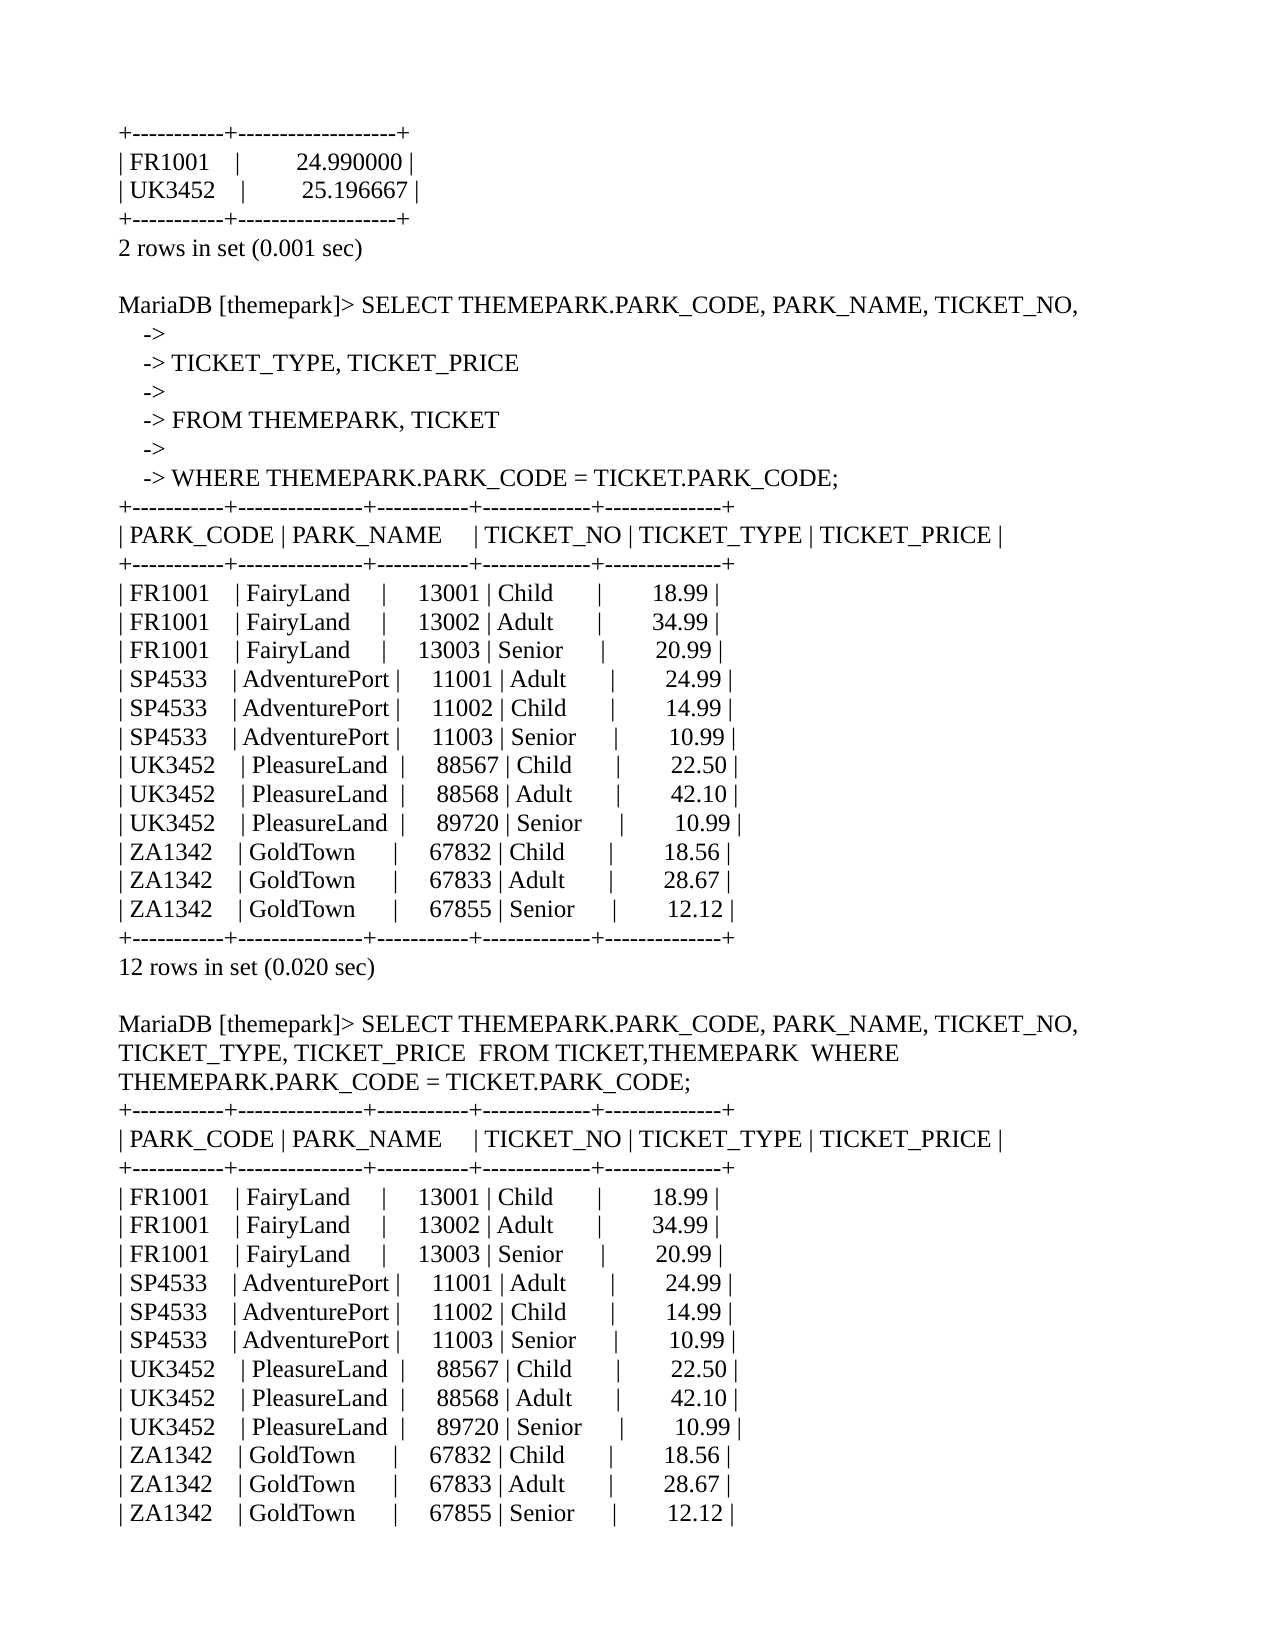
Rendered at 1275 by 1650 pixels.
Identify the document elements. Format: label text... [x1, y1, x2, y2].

text | UK3452 | 25.196667 | [118, 176, 1157, 204]
text | ZA1342 | GoldTown | 67832 | Child | 18.56 | [118, 1441, 1157, 1469]
text MariaDB [themepark]> SELECT THEMEPARK.PARK_CODE, PARK_NAME, TICKET_NO, TICKET_TYPE, TICKET_PRICE FROM TICKET,THEMEPARK WHERE THEMEPARK.PARK_CODE = TICKET.PARK_CODE; [118, 1009, 1157, 1096]
text +-----------+---------------+-----------+-------------+--------------+ [118, 549, 1157, 578]
text | ZA1342 | GoldTown | 67855 | Senior | 12.12 | [118, 1498, 1157, 1527]
text | SP4533 | AdventurePort | 11003 | Senior | 10.99 | [118, 1326, 1157, 1354]
text +-----------+-------------------+ [118, 204, 1157, 233]
text 12 rows in set (0.020 sec) [118, 952, 1157, 981]
text | FR1001 | FairyLand | 13002 | Adult | 34.99 | [118, 1211, 1157, 1239]
text +-----------+---------------+-----------+-------------+--------------+ [118, 923, 1157, 952]
text | UK3452 | PleasureLand | 88568 | Adult | 42.10 | [118, 1383, 1157, 1412]
text | UK3452 | PleasureLand | 88568 | Adult | 42.10 | [118, 779, 1157, 808]
text | UK3452 | PleasureLand | 89720 | Senior | 10.99 | [118, 1412, 1157, 1441]
text | SP4533 | AdventurePort | 11002 | Child | 14.99 | [118, 1297, 1157, 1326]
text | SP4533 | AdventurePort | 11003 | Senior | 10.99 | [118, 722, 1157, 751]
text +-----------+---------------+-----------+-------------+--------------+ [118, 1153, 1157, 1182]
text +-----------+-------------------+ [118, 118, 1157, 147]
text | UK3452 | PleasureLand | 88567 | Child | 22.50 | [118, 1354, 1157, 1383]
text | ZA1342 | GoldTown | 67833 | Adult | 28.67 | [118, 1469, 1157, 1498]
text | ZA1342 | GoldTown | 67833 | Adult | 28.67 | [118, 866, 1157, 894]
text | ZA1342 | GoldTown | 67832 | Child | 18.56 | [118, 837, 1157, 866]
text | FR1001 | FairyLand | 13001 | Child | 18.99 | [118, 578, 1157, 607]
text | UK3452 | PleasureLand | 89720 | Senior | 10.99 | [118, 808, 1157, 837]
text | SP4533 | AdventurePort | 11001 | Adult | 24.99 | [118, 1268, 1157, 1297]
text | SP4533 | AdventurePort | 11001 | Adult | 24.99 | [118, 664, 1157, 693]
text -> [118, 434, 1157, 463]
text | FR1001 | FairyLand | 13003 | Senior | 20.99 | [118, 1239, 1157, 1268]
text | FR1001 | 24.990000 | [118, 147, 1157, 176]
text | UK3452 | PleasureLand | 88567 | Child | 22.50 | [118, 751, 1157, 779]
text | PARK_CODE | PARK_NAME | TICKET_NO | TICKET_TYPE | TICKET_PRICE | [118, 521, 1157, 549]
text | ZA1342 | GoldTown | 67855 | Senior | 12.12 | [118, 894, 1157, 923]
text 2 rows in set (0.001 sec) [118, 233, 1157, 262]
text -> TICKET_TYPE, TICKET_PRICE [118, 348, 1157, 377]
text +-----------+---------------+-----------+-------------+--------------+ [118, 492, 1157, 521]
text -> FROM THEMEPARK, TICKET [118, 406, 1157, 434]
text -> [118, 319, 1157, 348]
text | PARK_CODE | PARK_NAME | TICKET_NO | TICKET_TYPE | TICKET_PRICE | [118, 1124, 1157, 1153]
text | FR1001 | FairyLand | 13001 | Child | 18.99 | [118, 1182, 1157, 1211]
text -> [118, 377, 1157, 406]
text | FR1001 | FairyLand | 13003 | Senior | 20.99 | [118, 636, 1157, 664]
text | FR1001 | FairyLand | 13002 | Adult | 34.99 | [118, 607, 1157, 636]
text -> WHERE THEMEPARK.PARK_CODE = TICKET.PARK_CODE; [118, 463, 1157, 492]
text +-----------+---------------+-----------+-------------+--------------+ [118, 1096, 1157, 1124]
text | SP4533 | AdventurePort | 11002 | Child | 14.99 | [118, 693, 1157, 722]
text MariaDB [themepark]> SELECT THEMEPARK.PARK_CODE, PARK_NAME, TICKET_NO, [118, 291, 1157, 319]
